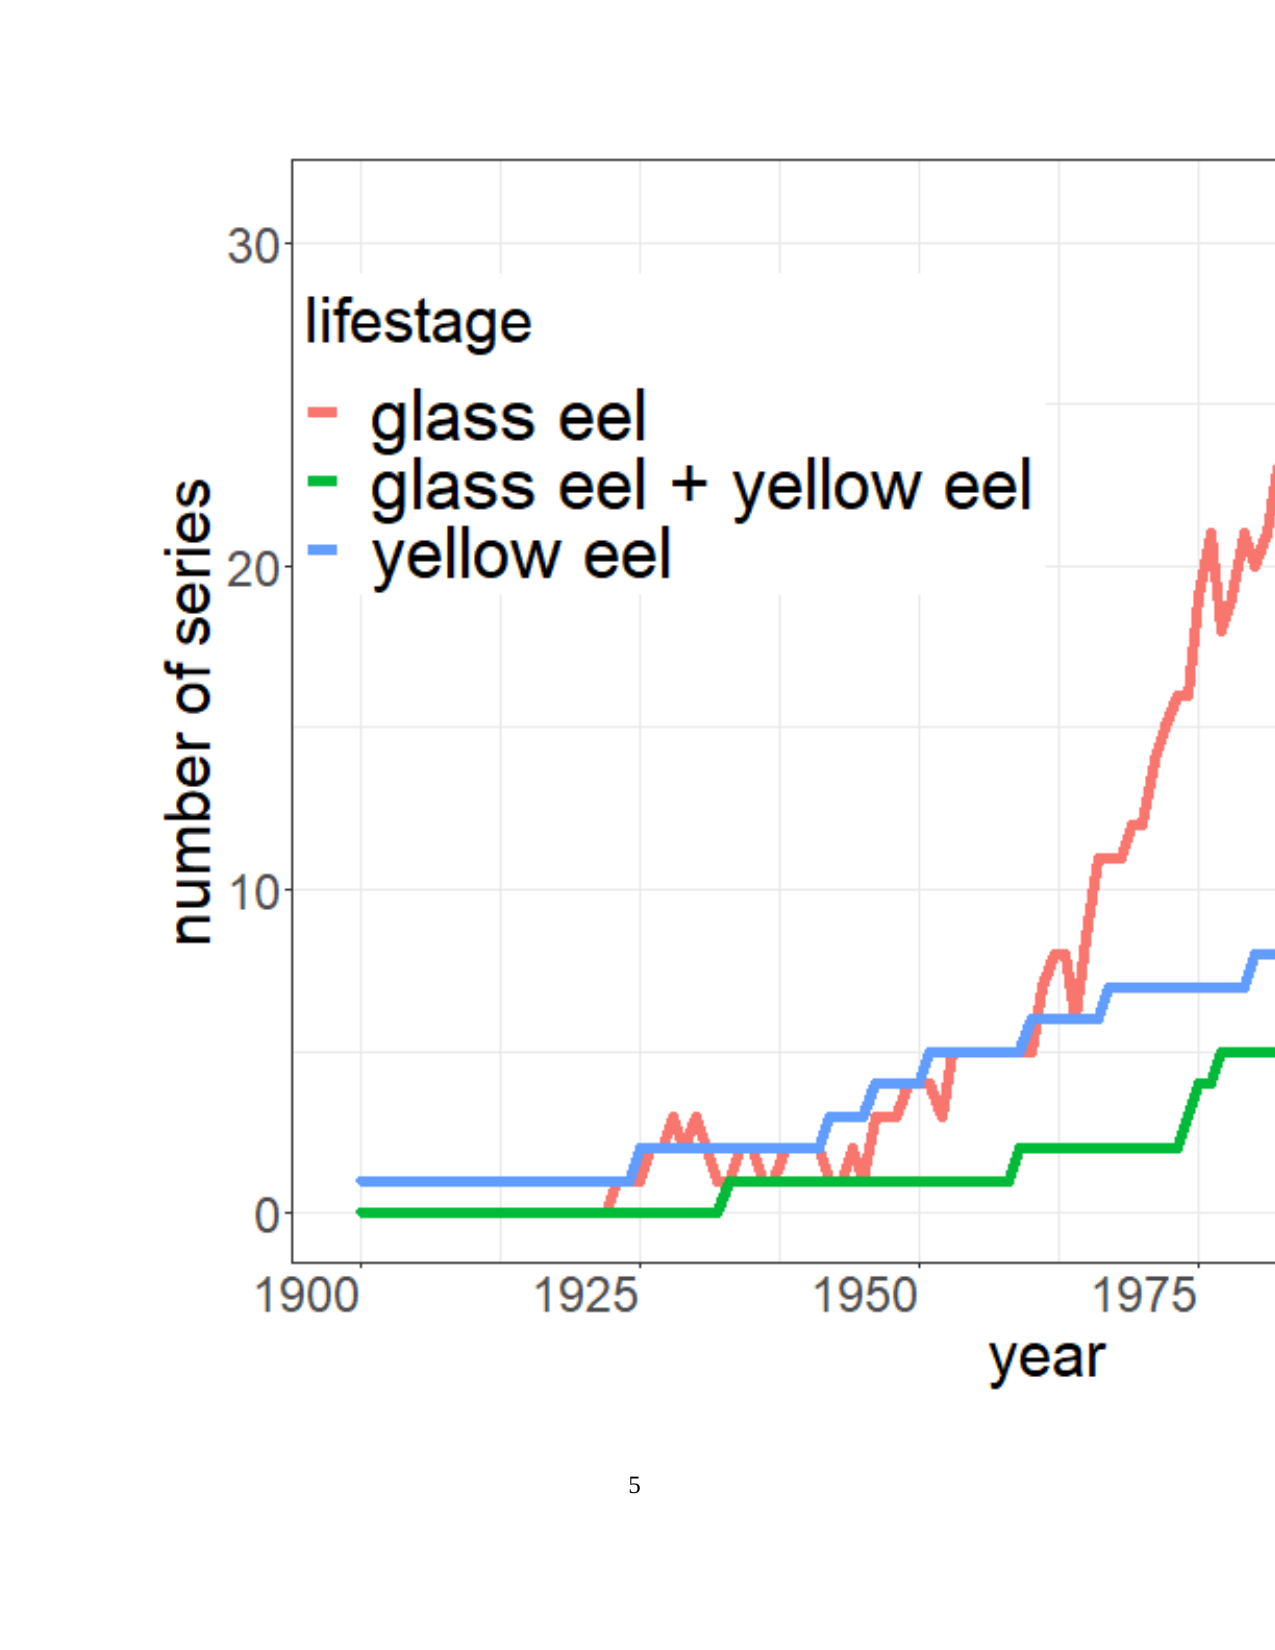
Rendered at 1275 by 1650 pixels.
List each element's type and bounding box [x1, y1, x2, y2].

picture [150, 150, 1275, 1400]
